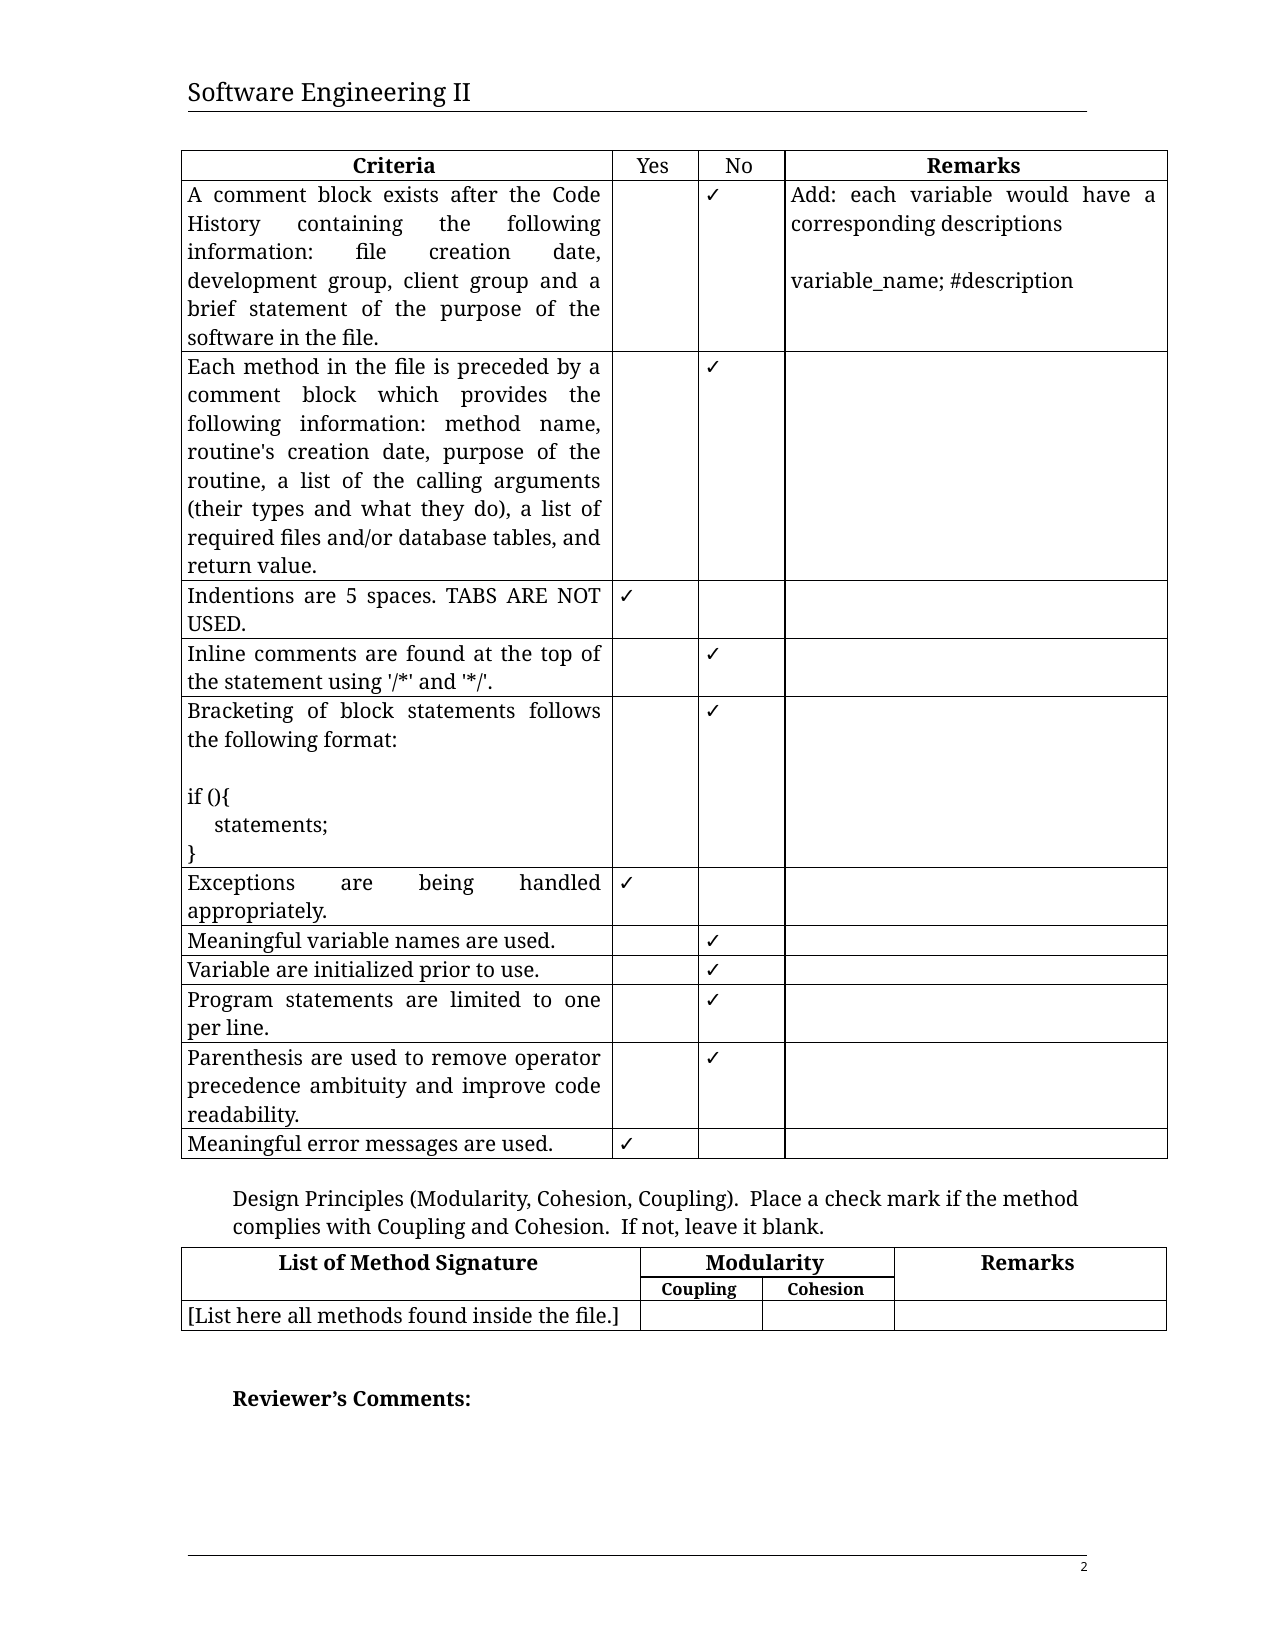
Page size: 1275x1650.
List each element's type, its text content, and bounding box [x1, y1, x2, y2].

table_cell No [699, 151, 704, 179]
table_cell [1155, 1301, 1166, 1330]
table_header Remarks [895, 1248, 1166, 1300]
table_header Remarks [1156, 151, 1167, 179]
table_cell [613, 697, 698, 867]
table_cell ✓ [687, 1129, 698, 1158]
table_cell [786, 1129, 791, 1158]
table_cell [786, 639, 1167, 696]
table_cell [786, 352, 1167, 580]
table_cell ✓ [613, 1129, 618, 1158]
table_cell [786, 956, 791, 984]
table_cell [1156, 1129, 1167, 1158]
table_cell [883, 1301, 894, 1330]
table_cell Bracketing of block statements follows the following format: if (){ statements; } [601, 697, 612, 867]
table_cell [786, 581, 1167, 638]
table_cell ✓ [699, 926, 704, 954]
table_cell [786, 697, 1167, 867]
table_cell ✓ [699, 639, 784, 696]
table_cell [613, 181, 698, 351]
subtitle Design Principles (Modularity, Cohesion, Coupling). Place a check mark if the method complies with Coupling and Cohesion. If not, leave it blank. [187, 1184, 1087, 1241]
table_cell [641, 1301, 646, 1330]
table_header Modularity [883, 1248, 894, 1276]
table_cell Cohesion [883, 1278, 894, 1300]
table_cell ✓ [774, 926, 784, 954]
subtitle Reviewer’s Comments: [187, 1384, 1087, 1441]
table_cell [763, 1301, 768, 1330]
table_cell Yes [687, 151, 698, 179]
table_cell [699, 581, 784, 638]
table_cell [687, 956, 698, 984]
table_cell [774, 1129, 784, 1158]
table_cell [613, 926, 618, 954]
table_header Remarks [786, 151, 791, 179]
table_header List of Method Signature [182, 1248, 640, 1300]
table_cell [613, 639, 698, 696]
table_cell [699, 1129, 704, 1158]
table_cell [613, 956, 618, 984]
table_cell [786, 985, 1167, 1042]
table_cell Yes [613, 151, 618, 179]
table_cell [613, 352, 698, 580]
table_header Criteria [601, 151, 612, 179]
table_cell [1156, 926, 1167, 954]
table_cell [786, 868, 1167, 925]
table_cell [786, 926, 791, 954]
table_cell [895, 1301, 900, 1330]
table_cell [751, 1301, 762, 1330]
table_cell [699, 868, 784, 925]
table_cell ✓ [699, 697, 784, 867]
table_cell ✓ [699, 956, 704, 984]
table_cell ✓ [774, 956, 784, 984]
table_cell ✓ [699, 352, 784, 580]
table_cell ✓ [699, 985, 784, 1042]
table_cell ✓ [613, 868, 698, 925]
table_cell ✓ [613, 581, 698, 638]
table_cell ✓ [699, 181, 784, 351]
table_cell Add: each variable would have a corresponding descriptions variable_name; #description [786, 181, 1167, 351]
table_cell [687, 926, 698, 954]
table_cell [613, 985, 698, 1042]
table_cell [1156, 956, 1167, 984]
table_cell [786, 1043, 1167, 1128]
table_cell ✓ [699, 1043, 784, 1128]
table_cell Coupling [751, 1278, 762, 1300]
table_cell [613, 1043, 698, 1128]
table_cell No [774, 151, 784, 179]
